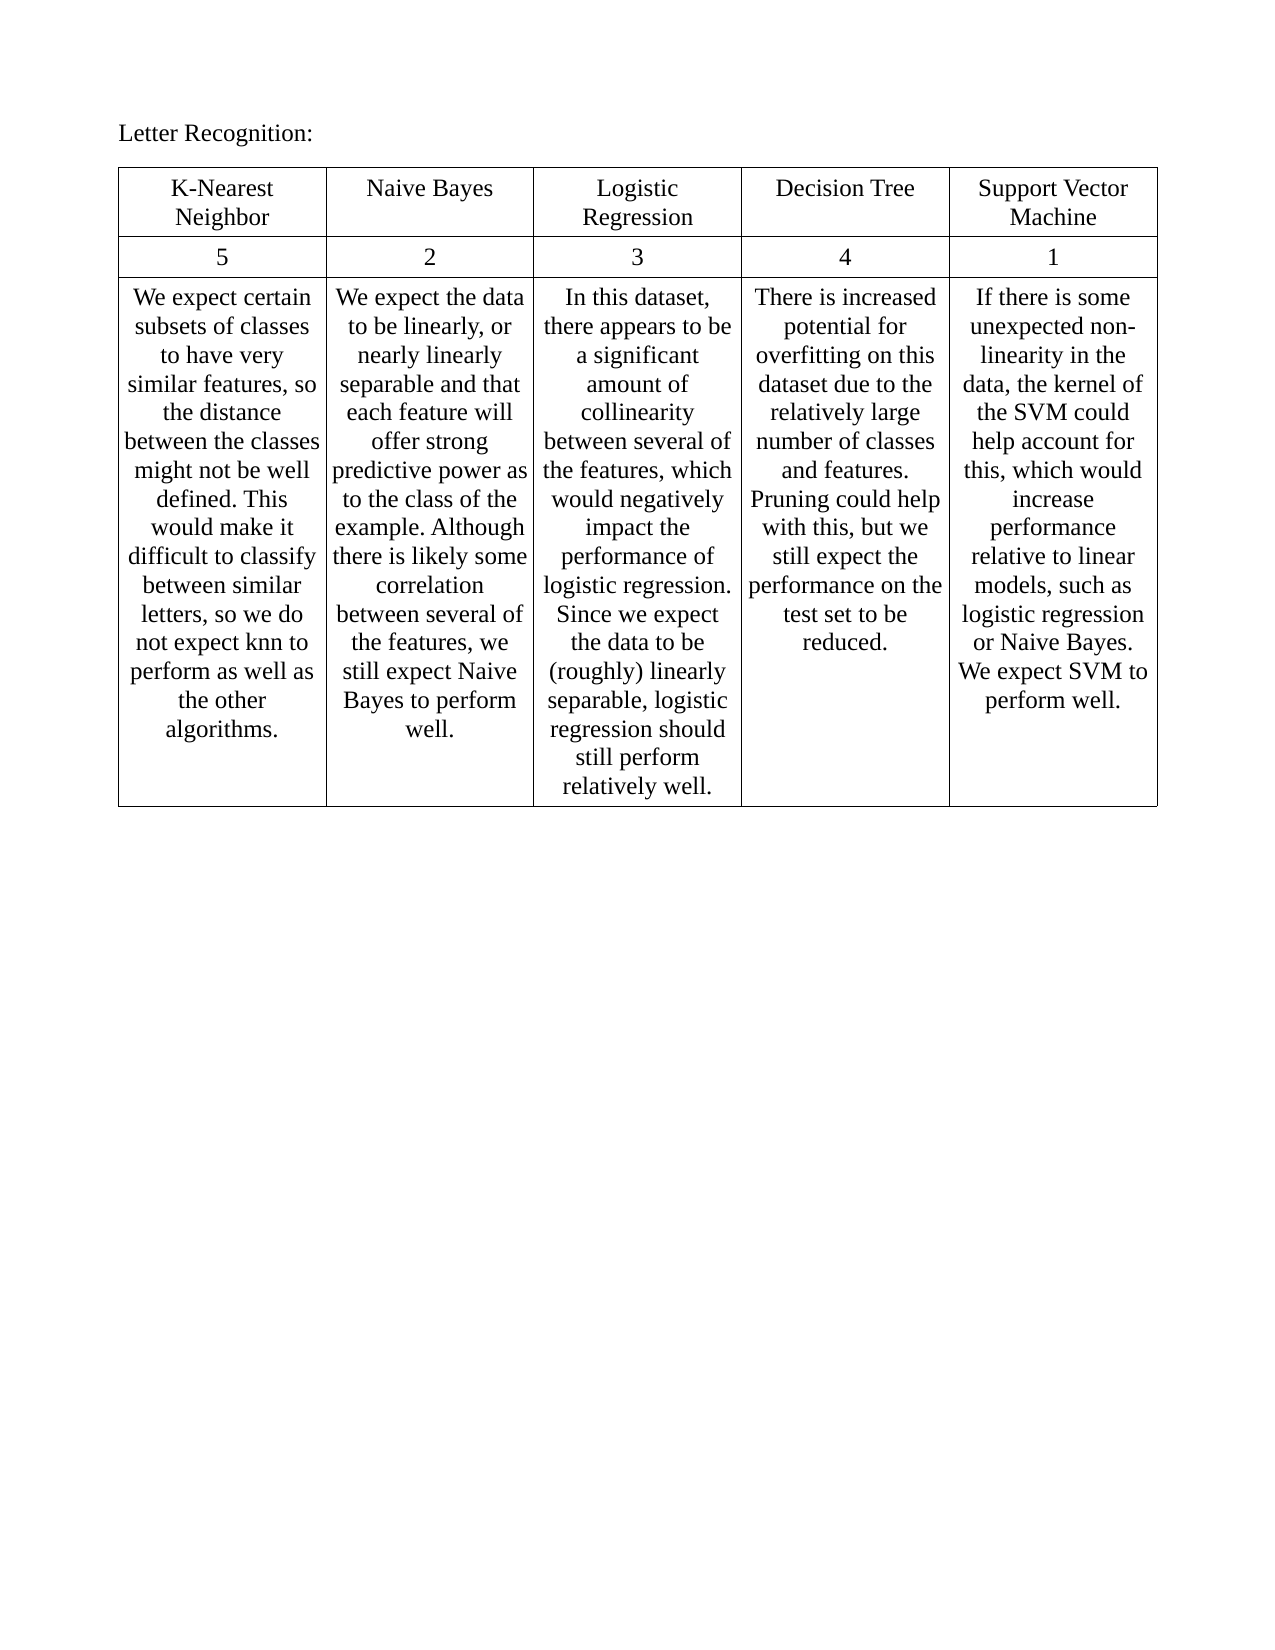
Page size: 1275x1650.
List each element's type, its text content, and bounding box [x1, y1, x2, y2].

table_cell 5 [119, 237, 326, 277]
table_cell We expect certain subsets of classes to have very similar features, so the distance between the classes might not be well defined. This would make it difficult to classify between similar letters, so we do not expect knn to perform as well as the other algorithms. [119, 278, 326, 806]
text Letter Recognition: [118, 118, 1157, 147]
table_cell There is increased potential for overfitting on this dataset due to the relatively large number of classes and features. Pruning could help with this, but we still expect the performance on the test set to be reduced. [742, 278, 949, 806]
table_cell 4 [742, 237, 949, 277]
table_cell 2 [327, 237, 533, 277]
table_cell 3 [534, 237, 741, 277]
table_header K-Nearest Neighbor [119, 168, 326, 236]
table_header Decision Tree [742, 168, 949, 236]
table_cell We expect the data to be linearly, or nearly linearly separable and that each feature will offer strong predictive power as to the class of the example. Although there is likely some correlation between several of the features, we still expect Naive Bayes to perform well. [327, 278, 533, 806]
table_header Naive Bayes [327, 168, 533, 236]
table_cell In this dataset, there appears to be a significant amount of collinearity between several of the features, which would negatively impact the performance of logistic regression. Since we expect the data to be (roughly) linearly separable, logistic regression should still perform relatively well. [534, 278, 741, 806]
table_cell 1 [950, 237, 1157, 277]
table_cell If there is some unexpected non-linearity in the data, the kernel of the SVM could help account for this, which would increase performance relative to linear models, such as logistic regression or Naive Bayes. We expect SVM to perform well. [950, 278, 1157, 806]
table_header Support Vector Machine [950, 168, 1157, 236]
table_header Logistic Regression [534, 168, 741, 236]
